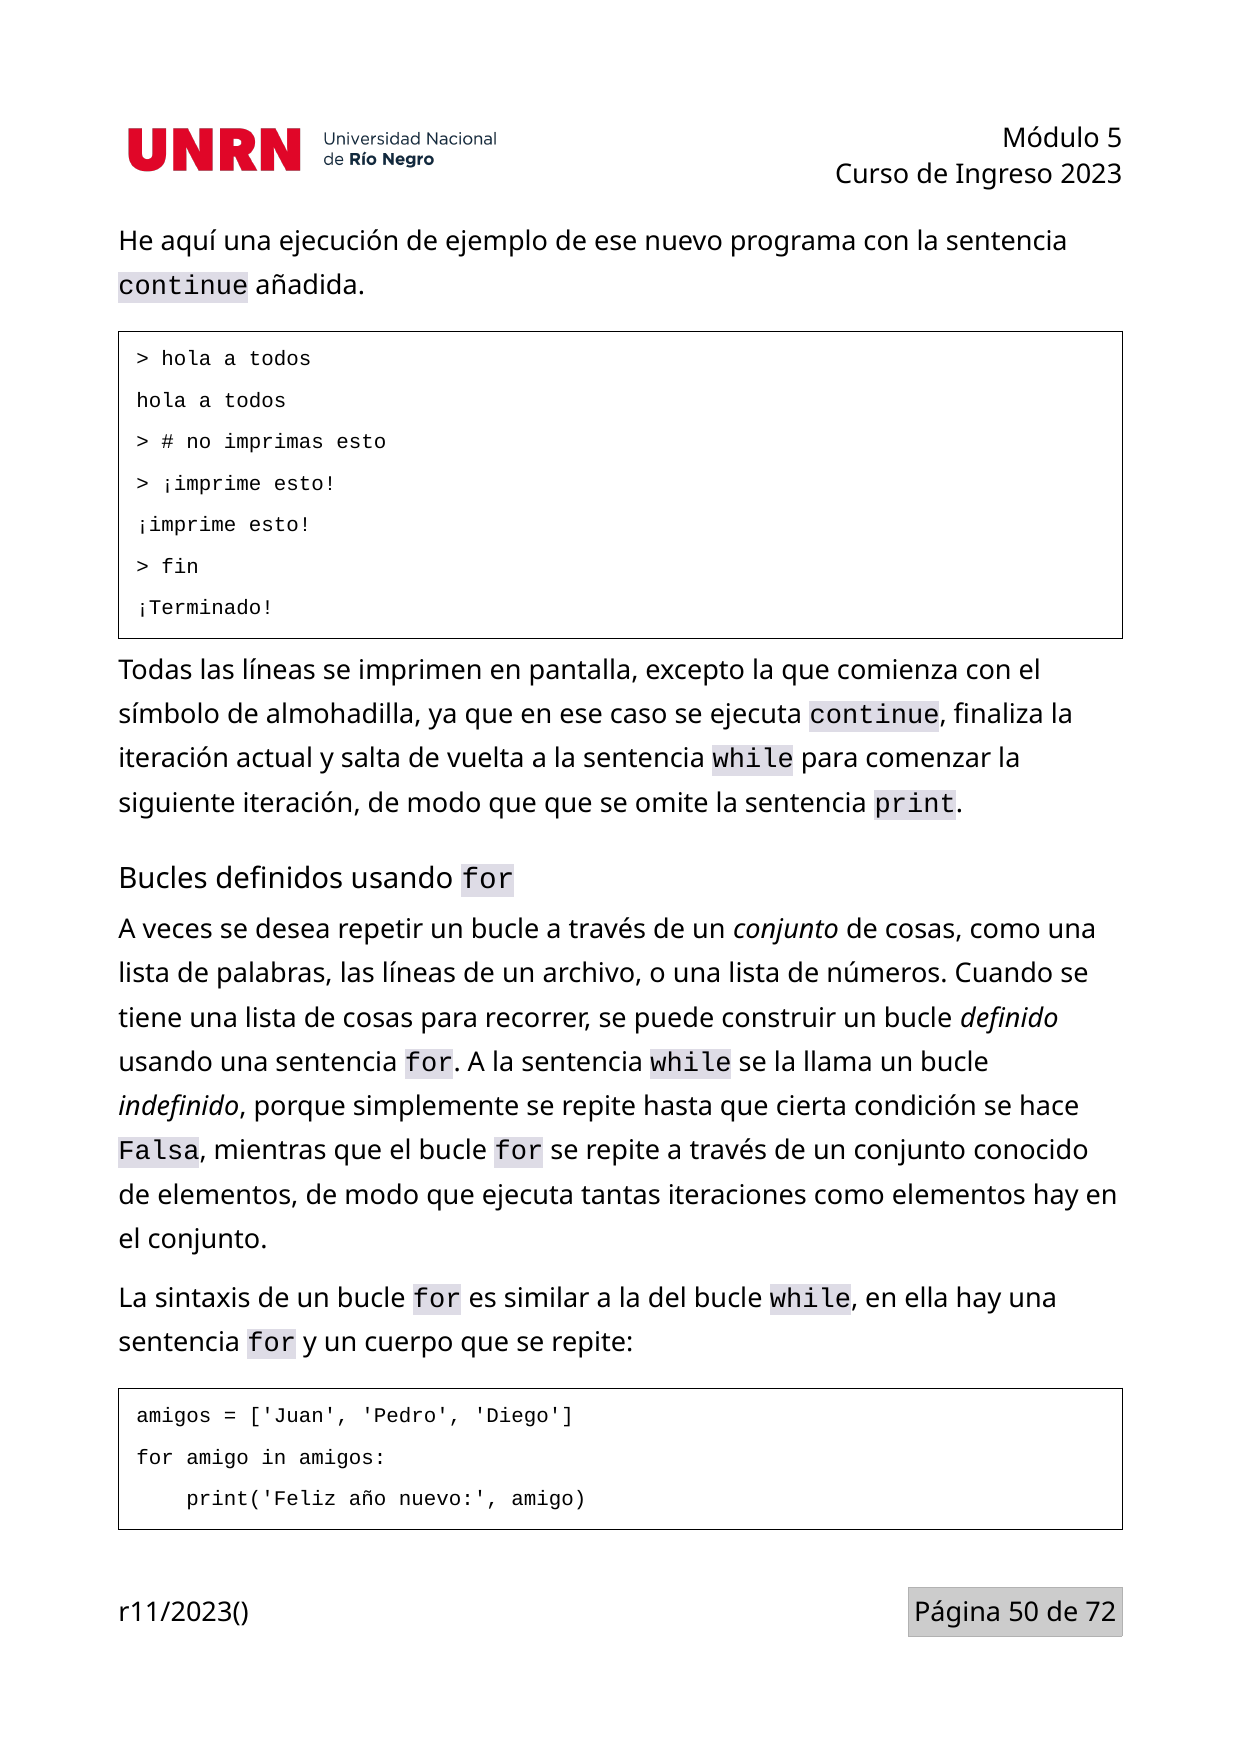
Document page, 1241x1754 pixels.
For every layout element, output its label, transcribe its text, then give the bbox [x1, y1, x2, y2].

text > # no imprimas esto [119, 413, 1122, 455]
text He aquí una ejecución de ejemplo de ese nuevo programa con la sentencia continue añadida. [118, 221, 1122, 303]
text La sintaxis de un bucle for es similar a la del bucle while, en ella hay una sentencia for y un cuerpo que se repite: [118, 1278, 1122, 1359]
subtitle Bucles definidos usando for [118, 857, 1122, 897]
picture [118, 118, 505, 180]
text > hola a todos [119, 332, 1122, 372]
text hola a todos [119, 372, 1122, 413]
text > ¡imprime esto! [119, 455, 1122, 496]
text print('Feliz año nuevo:', amigo) [119, 1470, 1122, 1529]
text for amigo in amigos: [119, 1429, 1122, 1470]
text > fin [119, 538, 1122, 579]
text A veces se desea repetir un bucle a través de un conjunto de cosas, como una lista de palabras, las líneas de un archivo, o una lista de números. Cuando se tiene una lista de cosas para recorrer, se puede construir un bucle definido usando una sentencia for. A la sentencia while se la llama un bucle indefinido, porque simplemente se repite hasta que cierta condición se hace Falsa, mientras que el bucle for se repite a través de un conjunto conocido de elementos, de modo que ejecuta tantas iteraciones como elementos hay en el conjunto. [118, 910, 1122, 1256]
text ¡imprime esto! [119, 496, 1122, 538]
text amigos = ['Juan', 'Pedro', 'Diego'] [119, 1389, 1122, 1429]
text Todas las líneas se imprimen en pantalla, excepto la que comienza con el símbolo de almohadilla, ya que en ese caso se ejecuta continue, finaliza la iteración actual y salta de vuelta a la sentencia while para comenzar la siguiente iteración, de modo que que se omite la sentencia print. [118, 650, 1122, 820]
text ¡Terminado! [119, 579, 1122, 638]
